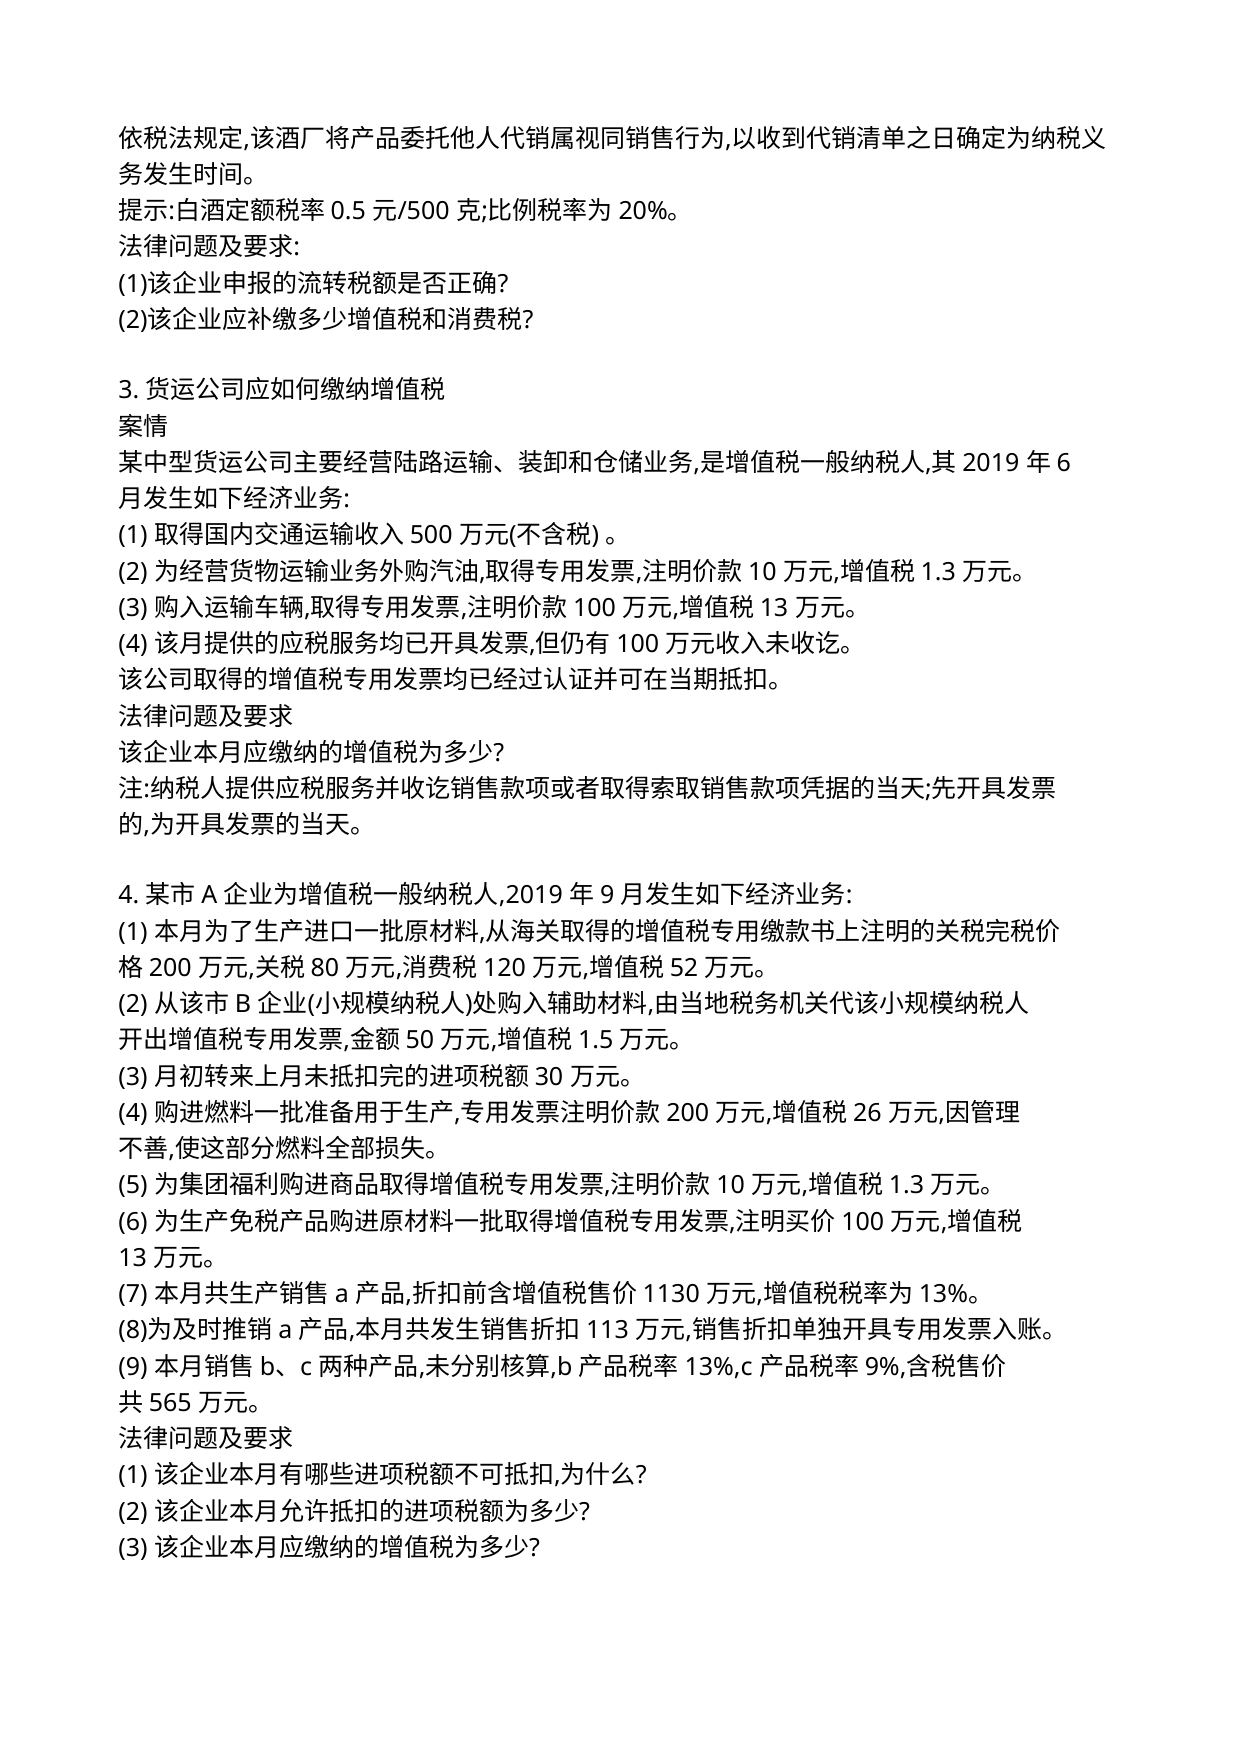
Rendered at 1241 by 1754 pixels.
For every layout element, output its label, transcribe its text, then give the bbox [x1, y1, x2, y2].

text 该企业本月应缴纳的增值税为多少? [118, 732, 1122, 768]
text (3) 月初转来上月未抵扣完的进项税额 30 万元。 [118, 1056, 1122, 1092]
text (4) 该月提供的应税服务均已开具发票,但仍有 100 万元收入未收讫。 [118, 623, 1122, 660]
text (2) 该企业本月允许抵扣的进项税额为多少? [118, 1491, 1122, 1527]
text (1) 取得国内交通运输收入 500 万元(不含税) 。 [118, 515, 1122, 551]
text 不善,使这部分燃料全部损失。 [118, 1129, 1122, 1165]
text 法律问题及要求 [118, 1419, 1122, 1455]
text (5) 为集团福利购进商品取得增值税专用发票,注明价款 10 万元,增值税 1.3 万元。 [118, 1165, 1122, 1201]
text 开出增值税专用发票,金额 50 万元,增值税 1.5 万元。 [118, 1020, 1122, 1056]
text 依税法规定,该酒厂将产品委托他人代销属视同销售行为,以收到代销清单之日确定为纳税义务发生时间。 [118, 118, 1122, 191]
text 格 200 万元,关税 80 万元,消费税 120 万元,增值税 52 万元。 [118, 947, 1122, 984]
text 3. 货运公司应如何缴纳增值税 [118, 370, 1122, 406]
text 法律问题及要求 [118, 696, 1122, 732]
text (7) 本月共生产销售 a 产品,折扣前含增值税售价 1130 万元,增值税税率为 13%。 [118, 1274, 1122, 1310]
text (3) 该企业本月应缴纳的增值税为多少? [118, 1527, 1122, 1564]
text 注:纳税人提供应税服务并收讫销售款项或者取得索取销售款项凭据的当天;先开具发票 [118, 768, 1122, 805]
text (1) 本月为了生产进口一批原材料,从海关取得的增值税专用缴款书上注明的关税完税价 [118, 911, 1122, 947]
text (2) 从该市 B 企业(小规模纳税人)处购入辅助材料,由当地税务机关代该小规模纳税人 [118, 984, 1122, 1020]
text 13 万元。 [118, 1237, 1122, 1274]
text 提示:白酒定额税率 0.5 元/500 克;比例税率为 20%。 [118, 191, 1122, 227]
text 月发生如下经济业务: [118, 478, 1122, 515]
text 共 565 万元。 [118, 1382, 1122, 1419]
text (2)该企业应补缴多少增值税和消费税? [118, 299, 1122, 336]
text (8)为及时推销 a 产品,本月共发生销售折扣 113 万元,销售折扣单独开具专用发票入账。 [118, 1310, 1122, 1346]
text (4) 购进燃料一批准备用于生产,专用发票注明价款 200 万元,增值税 26 万元,因管理 [118, 1092, 1122, 1129]
text (2) 为经营货物运输业务外购汽油,取得专用发票,注明价款 10 万元,增值税 1.3 万元。 [118, 551, 1122, 587]
text 该公司取得的增值税专用发票均已经过认证并可在当期抵扣。 [118, 660, 1122, 696]
text 4. 某市 A 企业为增值税一般纳税人,2019 年 9 月发生如下经济业务: [118, 875, 1122, 911]
text (1)该企业申报的流转税额是否正确? [118, 263, 1122, 299]
text (9) 本月销售 b、c 两种产品,未分别核算,b 产品税率 13%,c 产品税率 9%,含税售价 [118, 1346, 1122, 1382]
text (3) 购入运输车辆,取得专用发票,注明价款 100 万元,增值税 13 万元。 [118, 587, 1122, 623]
text 案情 [118, 406, 1122, 442]
text 某中型货运公司主要经营陆路运输、装卸和仓储业务,是增值税一般纳税人,其 2019 年 6 [118, 442, 1122, 478]
text (1) 该企业本月有哪些进项税额不可抵扣,为什么? [118, 1455, 1122, 1491]
text 的,为开具发票的当天。 [118, 805, 1122, 841]
text 法律问题及要求: [118, 227, 1122, 263]
text (6) 为生产免税产品购进原材料一批取得增值税专用发票,注明买价 100 万元,增值税 [118, 1201, 1122, 1237]
